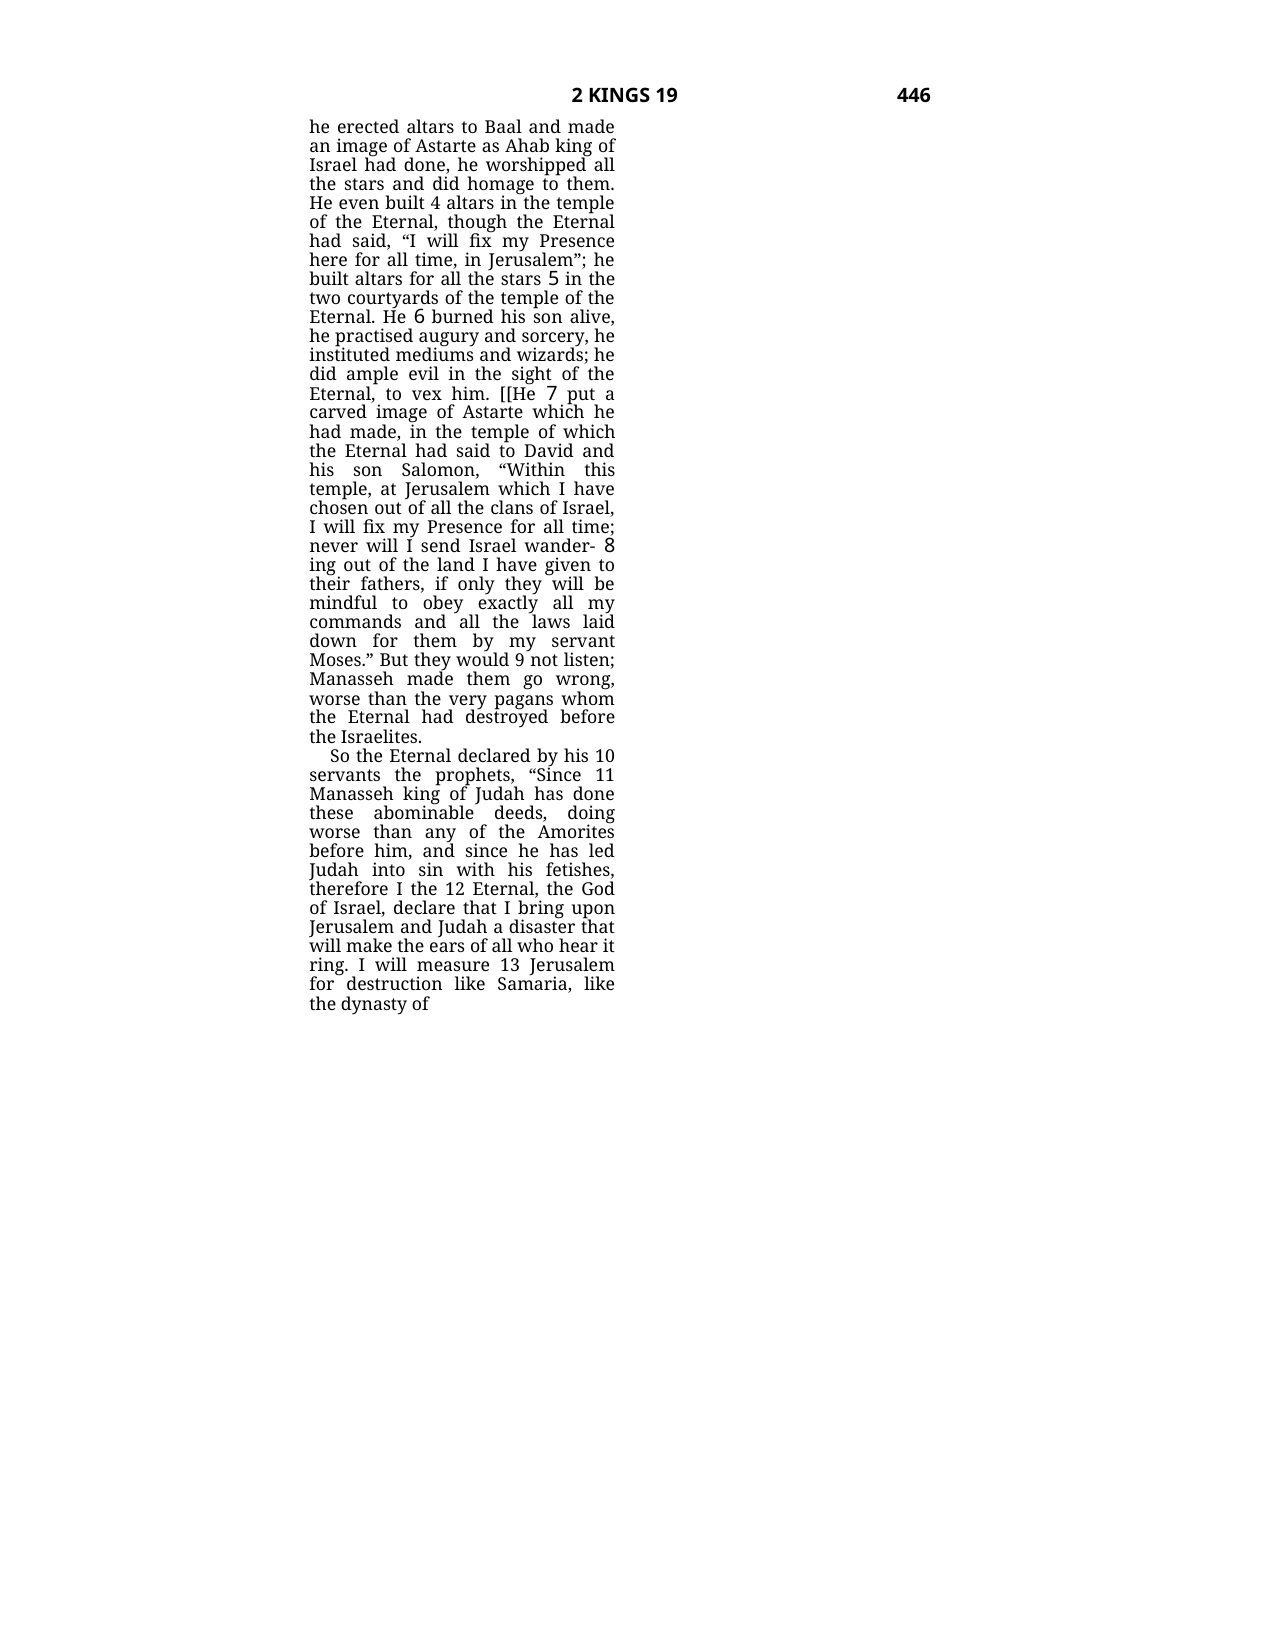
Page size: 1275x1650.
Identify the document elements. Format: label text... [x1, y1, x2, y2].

text he erected altars to Baal and made an image of Astarte as Ahab king of Israel had done, he worshipped all the stars and did homage to them. He even built 4 altars in the temple of the Eter­nal, though the Eternal had said, “I will fix my Presence here for all time, in Jerusalem”; he built altars for all the stars 5 in the two courtyards of the temple of the Eternal. He 6 burned his son alive, he prac­tised augury and sorcery, he instituted mediums and wizards; he did ample evil in the sight of the Eternal, to vex him. [[He 7 put a carved image of Astarte which he had made, in the tem­ple of which the Eternal had said to David and his son Sal­omon, “Within this temple, at Jerusalem which I have chosen out of all the clans of Israel, I will fix my Presence for all time; never will I send Israel wander- 8 ing out of the land I have given to their fathers, if only they will be mindful to obey exactly all my commands and all the laws laid down for them by my serv­ant Moses.” But they would 9 not listen; Manasseh made them go wrong, worse than the very pagans whom the Eternal had destroyed before the Israelites. [309, 118, 615, 747]
text So the Eternal declared by his 10 servants the prophets, “Since 11 Manasseh king of Judah has done these abominable deeds, doing worse than any of the Amorites before him, and since he has led Judah into sin with his fetishes, therefore I the 12 Eternal, the God of Israel, de­clare that I bring upon Jerusa­lem and Judah a disaster that will make the ears of all who hear it ring. I will measure 13 Jerusalem for destruction like Samaria, like the dynasty of [309, 747, 615, 1014]
